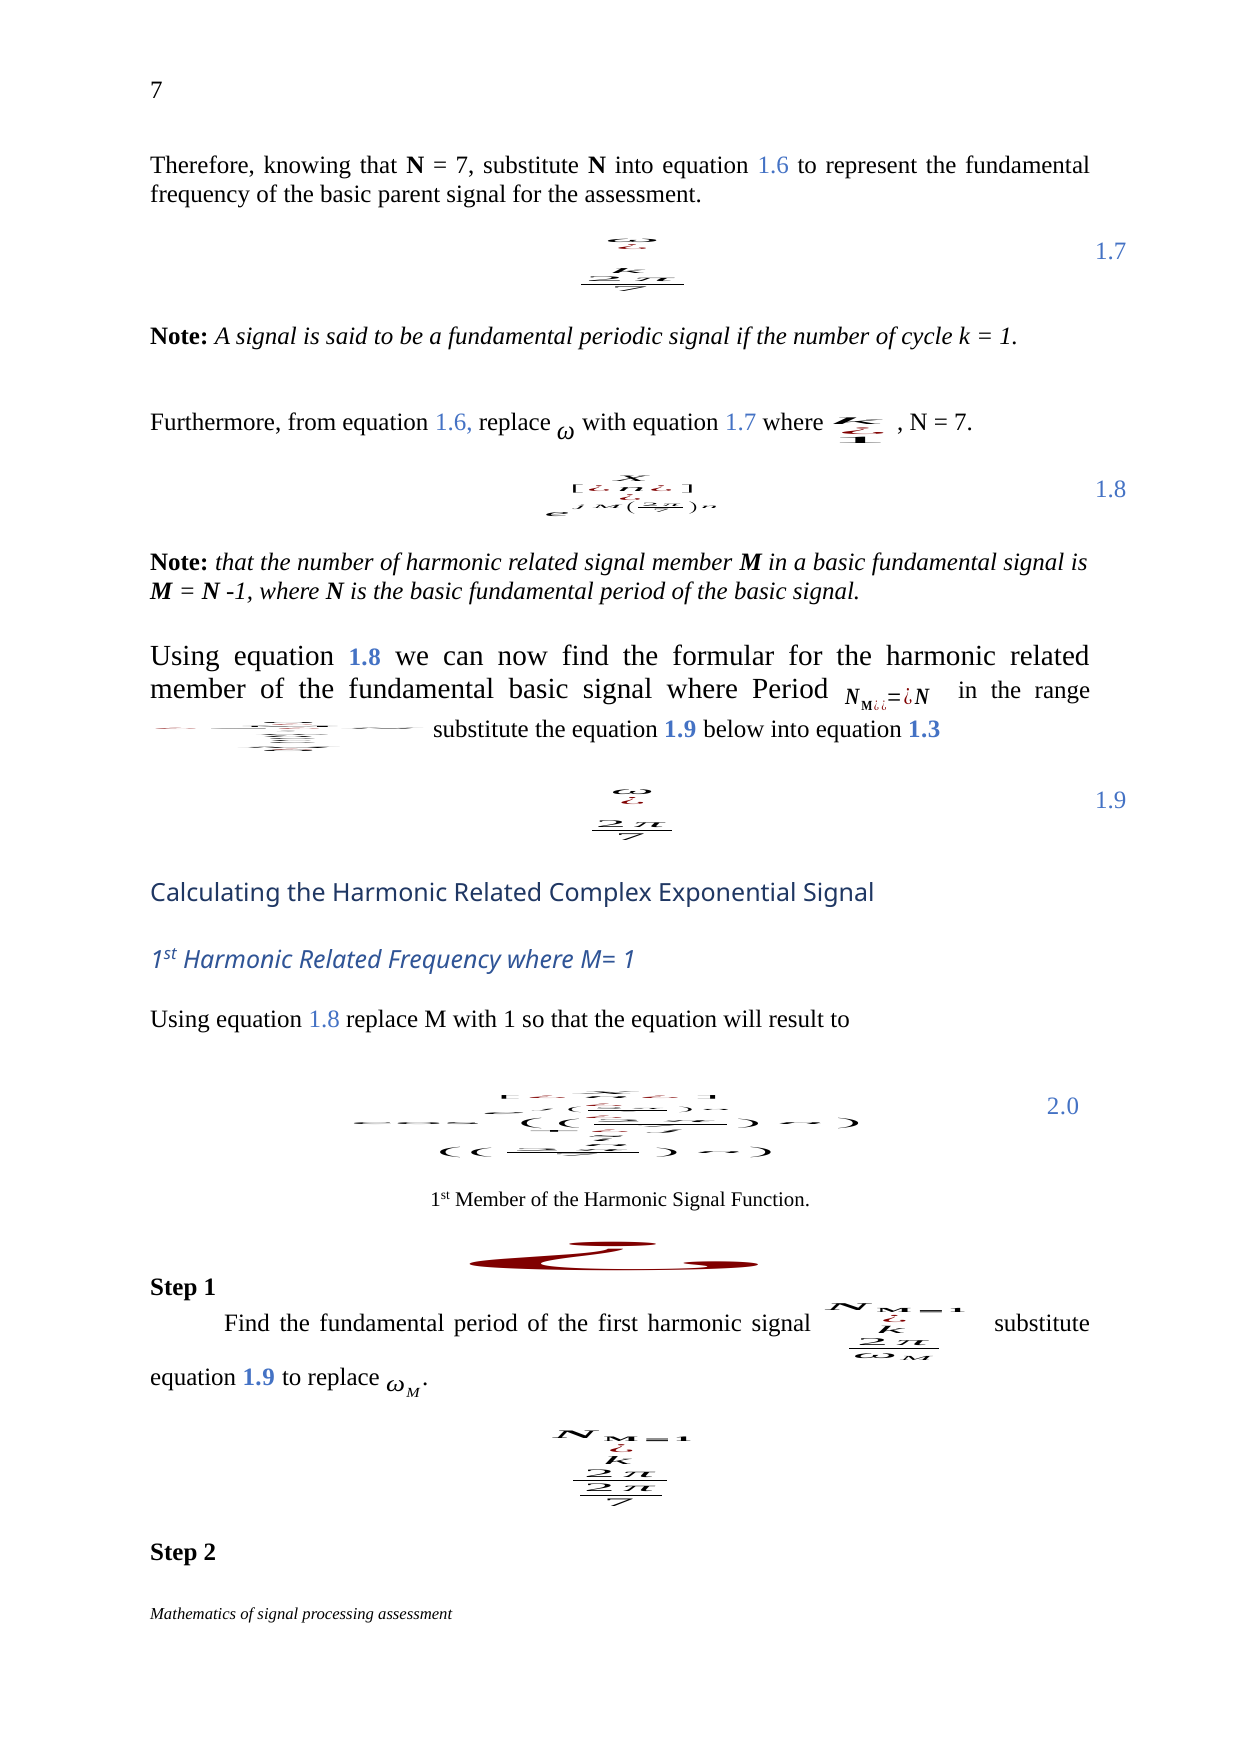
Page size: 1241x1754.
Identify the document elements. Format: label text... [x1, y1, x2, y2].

table_header [150, 1091, 179, 1158]
text Therefore, knowing that N = 7, substitute N into equation 1.6 to represent the fundamental frequency of the basic parent signal for the assessment. [150, 150, 1090, 207]
table_header 1.9 [1084, 786, 1154, 871]
table_header [150, 475, 179, 518]
table_header [150, 236, 179, 321]
text Find the fundamental period of the first harmonic signal substitute equation 1.9 to replace . [150, 1301, 1090, 1400]
subtitle 1st Harmonic Related Frequency where M= 1 [150, 942, 1090, 976]
table_header 2.0 [1035, 1091, 1153, 1158]
table_header 1.7 [1084, 236, 1154, 321]
text Step 1 [150, 1272, 1090, 1301]
text Note: that the number of harmonic related signal member M in a basic fundamental signal is M = N -1, where N is the basic fundamental period of the basic signal. [150, 547, 1090, 604]
subtitle Calculating the Harmonic Related Complex Exponential Signal [150, 875, 1090, 909]
table_header [179, 786, 1083, 871]
text 1st Member of the Harmonic Signal Function. [150, 1187, 1090, 1211]
table_header [179, 475, 1083, 518]
text Furthermore, from equation 1.6, replace with equation 1.7 where , N = 7. [150, 407, 1090, 446]
text Step 2 [150, 1537, 1090, 1566]
text Using equation 1.8 replace M with 1 so that the equation will result to [150, 1004, 1090, 1033]
text Note: A signal is said to be a fundamental periodic signal if the number of cycle k = 1. [150, 321, 1090, 350]
table_header [179, 236, 1083, 321]
table_header [179, 1091, 1035, 1158]
text Using equation 1.8 we can now find the formular for the harmonic related member of the fundamental basic signal where Period in the range substitute the equation 1.9 below into equation 1.3 [150, 638, 1090, 752]
table_header 1.8 [1084, 475, 1154, 518]
table_header [150, 786, 179, 871]
